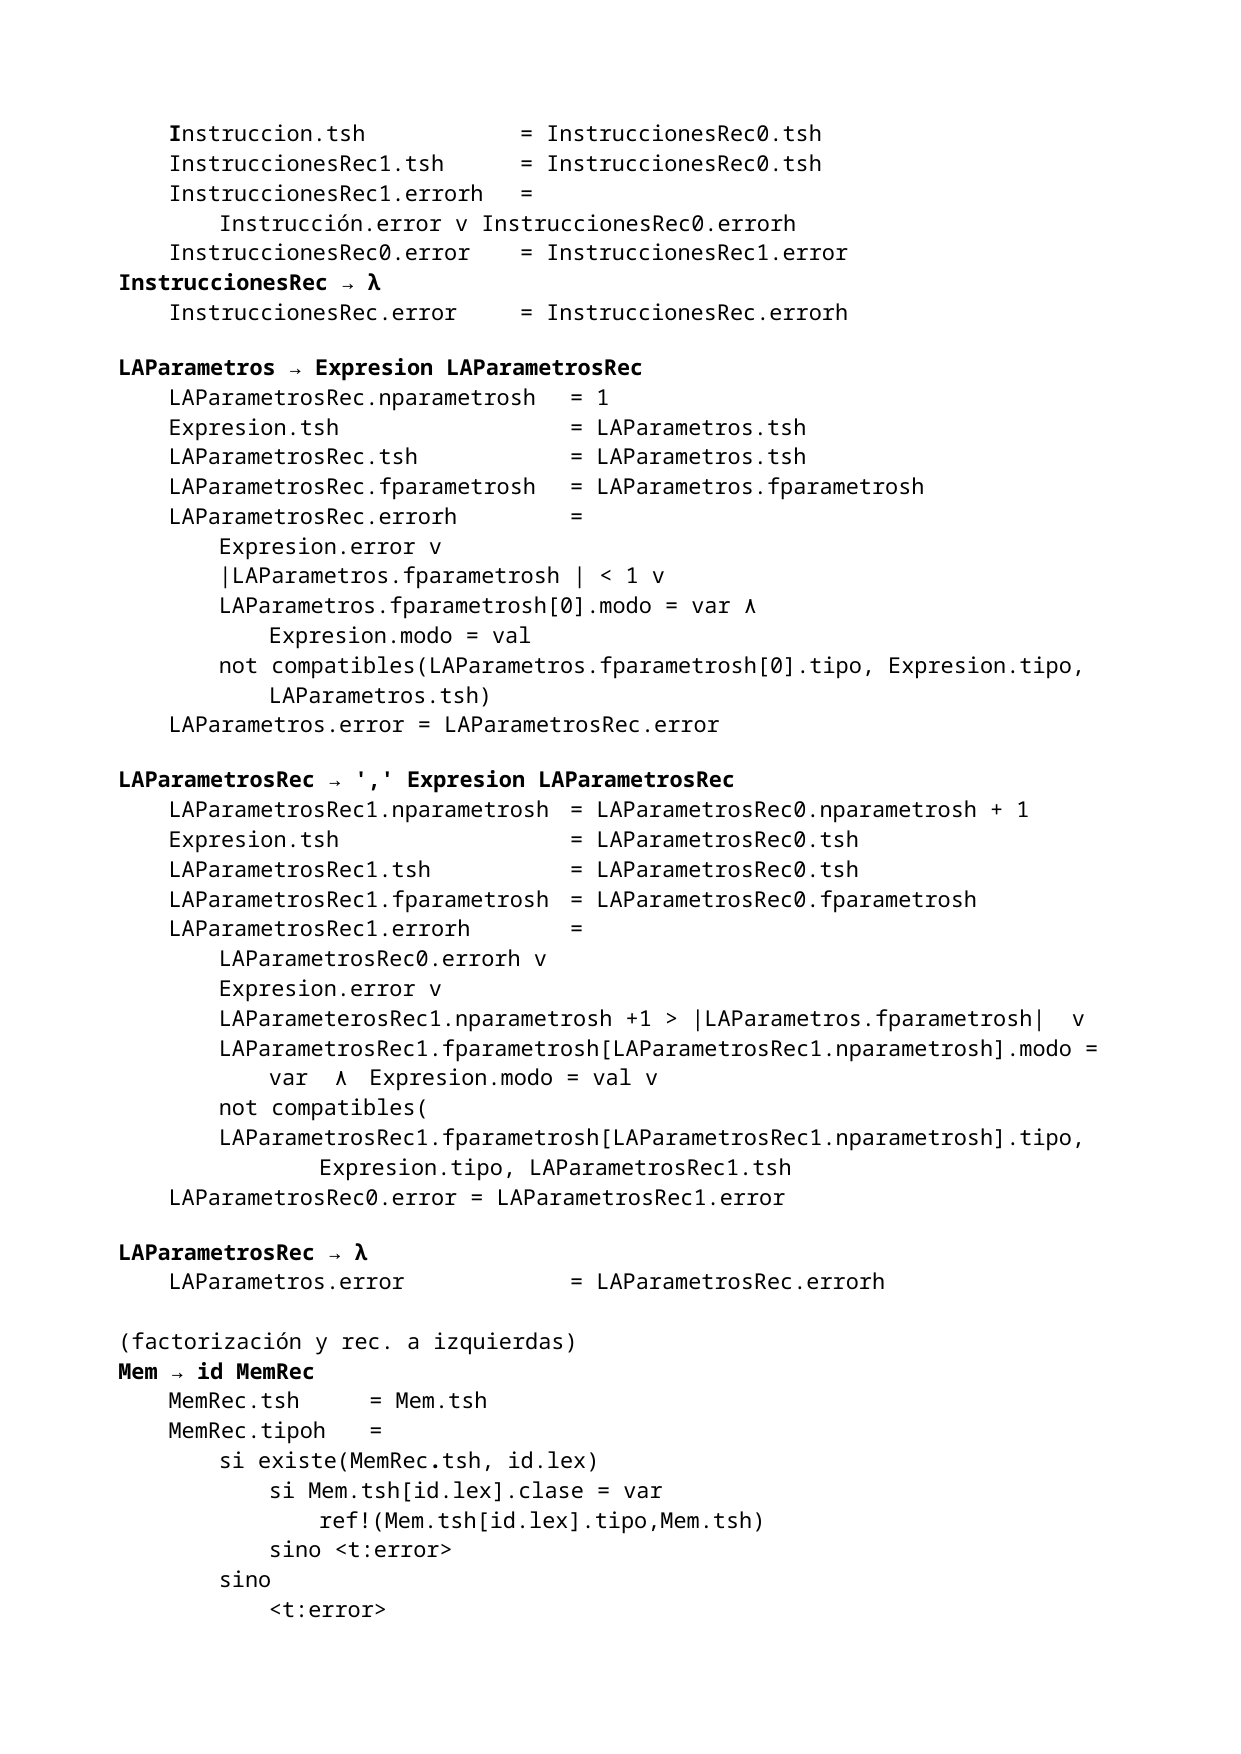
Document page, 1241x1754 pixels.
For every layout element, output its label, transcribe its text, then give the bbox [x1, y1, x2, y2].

text not compatibles( [118, 1092, 1122, 1122]
text ref!(Mem.tsh[id.lex].tipo,Mem.tsh) [118, 1504, 1122, 1534]
text Expresion.error v [118, 973, 1122, 1003]
text LAParametrosRec.errorh = [118, 501, 1122, 531]
text Expresion.modo = val [118, 620, 1122, 650]
text si existe(MemRec.tsh, id.lex) [118, 1445, 1122, 1475]
text LAParametrosRec1.tsh = LAParametrosRec0.tsh [118, 854, 1122, 883]
text LAParametrosRec1.fparametrosh[LAParametrosRec1.nparametrosh].tipo, Expresion.tipo, LAParametrosRec1.tsh [118, 1122, 1122, 1181]
text sino [118, 1564, 1122, 1594]
text MemRec.tsh = Mem.tsh [118, 1385, 1122, 1415]
text LAParametros.error = LAParametrosRec.error [118, 709, 1122, 739]
text LAParametros.error = LAParametrosRec.errorh [118, 1266, 1122, 1296]
text LAParametros → Expresion LAParametrosRec [118, 352, 1122, 382]
text LAParametrosRec1.errorh = [118, 913, 1122, 943]
text LAParametrosRec.fparametrosh = LAParametros.fparametrosh [118, 471, 1122, 501]
text Expresion.tsh = LAParametrosRec0.tsh [118, 824, 1122, 854]
text not compatibles(LAParametros.fparametrosh[0].tipo, Expresion.tipo, LAParametros.tsh) [118, 650, 1122, 709]
text InstruccionesRec → λ [118, 267, 1122, 297]
text LAParametrosRec1.fparametrosh = LAParametrosRec0.fparametrosh [118, 883, 1122, 913]
text LAParametrosRec → ',' Expresion LAParametrosRec [118, 764, 1122, 794]
text LAParametrosRec1.nparametrosh = LAParametrosRec0.nparametrosh + 1 [118, 794, 1122, 824]
text InstruccionesRec.error = InstruccionesRec.errorh [118, 297, 1122, 327]
text Expresion.tsh = LAParametros.tsh [118, 411, 1122, 441]
text MemRec.tipoh = [118, 1415, 1122, 1445]
text LAParameterosRec1.nparametrosh +1 > |LAParametros.fparametrosh| v LAParametrosRec1.fparametrosh[LAParametrosRec1.nparametrosh].modo = var ٨ Expresion.modo = val v [118, 1003, 1122, 1092]
text sino <t:error> [118, 1534, 1122, 1564]
text LAParametrosRec.tsh = LAParametros.tsh [118, 441, 1122, 471]
text InstruccionesRec1.tsh = InstruccionesRec0.tsh [118, 148, 1122, 178]
text InstruccionesRec0.error = InstruccionesRec1.error [118, 237, 1122, 267]
text LAParametrosRec → λ [118, 1236, 1122, 1266]
text <t:error> [118, 1594, 1122, 1624]
text Mem → id MemRec [118, 1356, 1122, 1385]
text si Mem.tsh[id.lex].clase = var [118, 1475, 1122, 1504]
text Instrucción.error v InstruccionesRec0.errorh [118, 207, 1122, 237]
text LAParametrosRec.nparametrosh = 1 [118, 382, 1122, 411]
text LAParametrosRec0.error = LAParametrosRec1.error [118, 1181, 1122, 1211]
text LAParametrosRec0.errorh v [118, 943, 1122, 973]
text Instruccion.tsh = InstruccionesRec0.tsh [118, 118, 1122, 148]
text LAParametros.fparametrosh[0].modo = var ٨ [118, 590, 1122, 620]
text InstruccionesRec1.errorh = [118, 178, 1122, 207]
text |LAParametros.fparametrosh | < 1 v [118, 560, 1122, 590]
text Expresion.error v [118, 531, 1122, 560]
text (factorización y rec. a izquierdas) [118, 1326, 1122, 1356]
